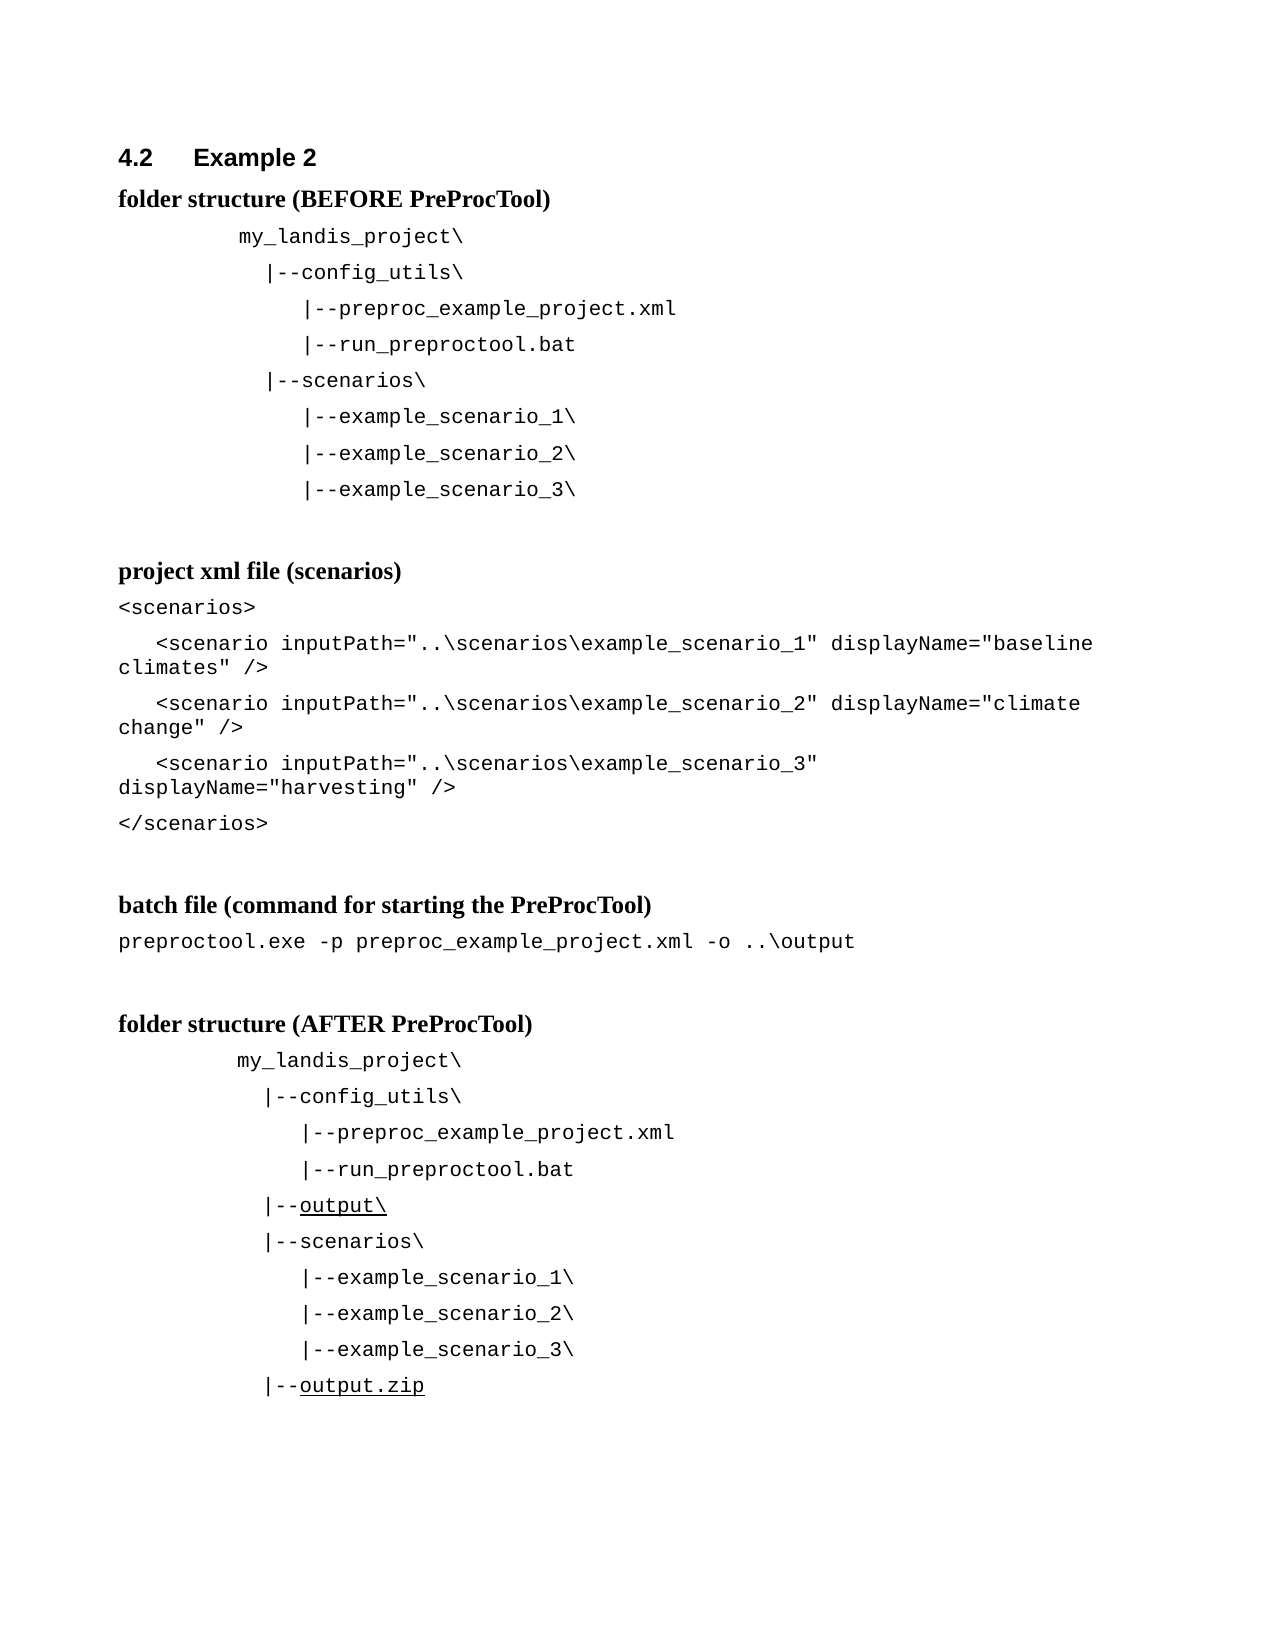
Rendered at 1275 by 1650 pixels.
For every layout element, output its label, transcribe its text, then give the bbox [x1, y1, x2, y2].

text |--output.zip [237, 1375, 1157, 1399]
text |--scenarios\ [238, 370, 1157, 394]
text |--scenarios\ [237, 1231, 1157, 1254]
text folder structure (BEFORE PreProcTool) [118, 184, 1157, 213]
text |--run_preproctool.bat [237, 1158, 1157, 1182]
text |--example_scenario_1\ [238, 406, 1157, 430]
text folder structure (AFTER PreProcTool) [118, 1009, 1157, 1038]
text |--preproc_example_project.xml [238, 298, 1157, 322]
text </scenarios> [118, 813, 1157, 836]
text <scenario inputPath="..\scenarios\example_scenario_3" displayName="harvesting" /> [118, 753, 1157, 800]
text <scenarios> [118, 597, 1157, 621]
text my_landis_project\ [238, 226, 1157, 249]
text |--example_scenario_2\ [237, 1303, 1157, 1327]
text my_landis_project\ [237, 1050, 1157, 1074]
text |--example_scenario_3\ [237, 1339, 1157, 1363]
text |--example_scenario_3\ [238, 479, 1157, 502]
text |--example_scenario_2\ [238, 442, 1157, 466]
text |--run_preproctool.bat [238, 334, 1157, 358]
text |--example_scenario_1\ [237, 1267, 1157, 1291]
subtitle Example 2 [118, 143, 1157, 172]
text <scenario inputPath="..\scenarios\example_scenario_2" displayName="climate change" /> [118, 693, 1157, 741]
text |--output\ [237, 1195, 1157, 1218]
text batch file (command for starting the PreProcTool) [118, 890, 1157, 919]
text preproctool.exe -p preproc_example_project.xml -o ..\output [118, 931, 1157, 955]
text |--config_utils\ [237, 1086, 1157, 1110]
text |--config_utils\ [238, 262, 1157, 285]
text <scenario inputPath="..\scenarios\example_scenario_1" displayName="baseline climates" /> [118, 633, 1157, 681]
text |--preproc_example_project.xml [237, 1122, 1157, 1146]
text project xml file (scenarios) [118, 556, 1157, 585]
